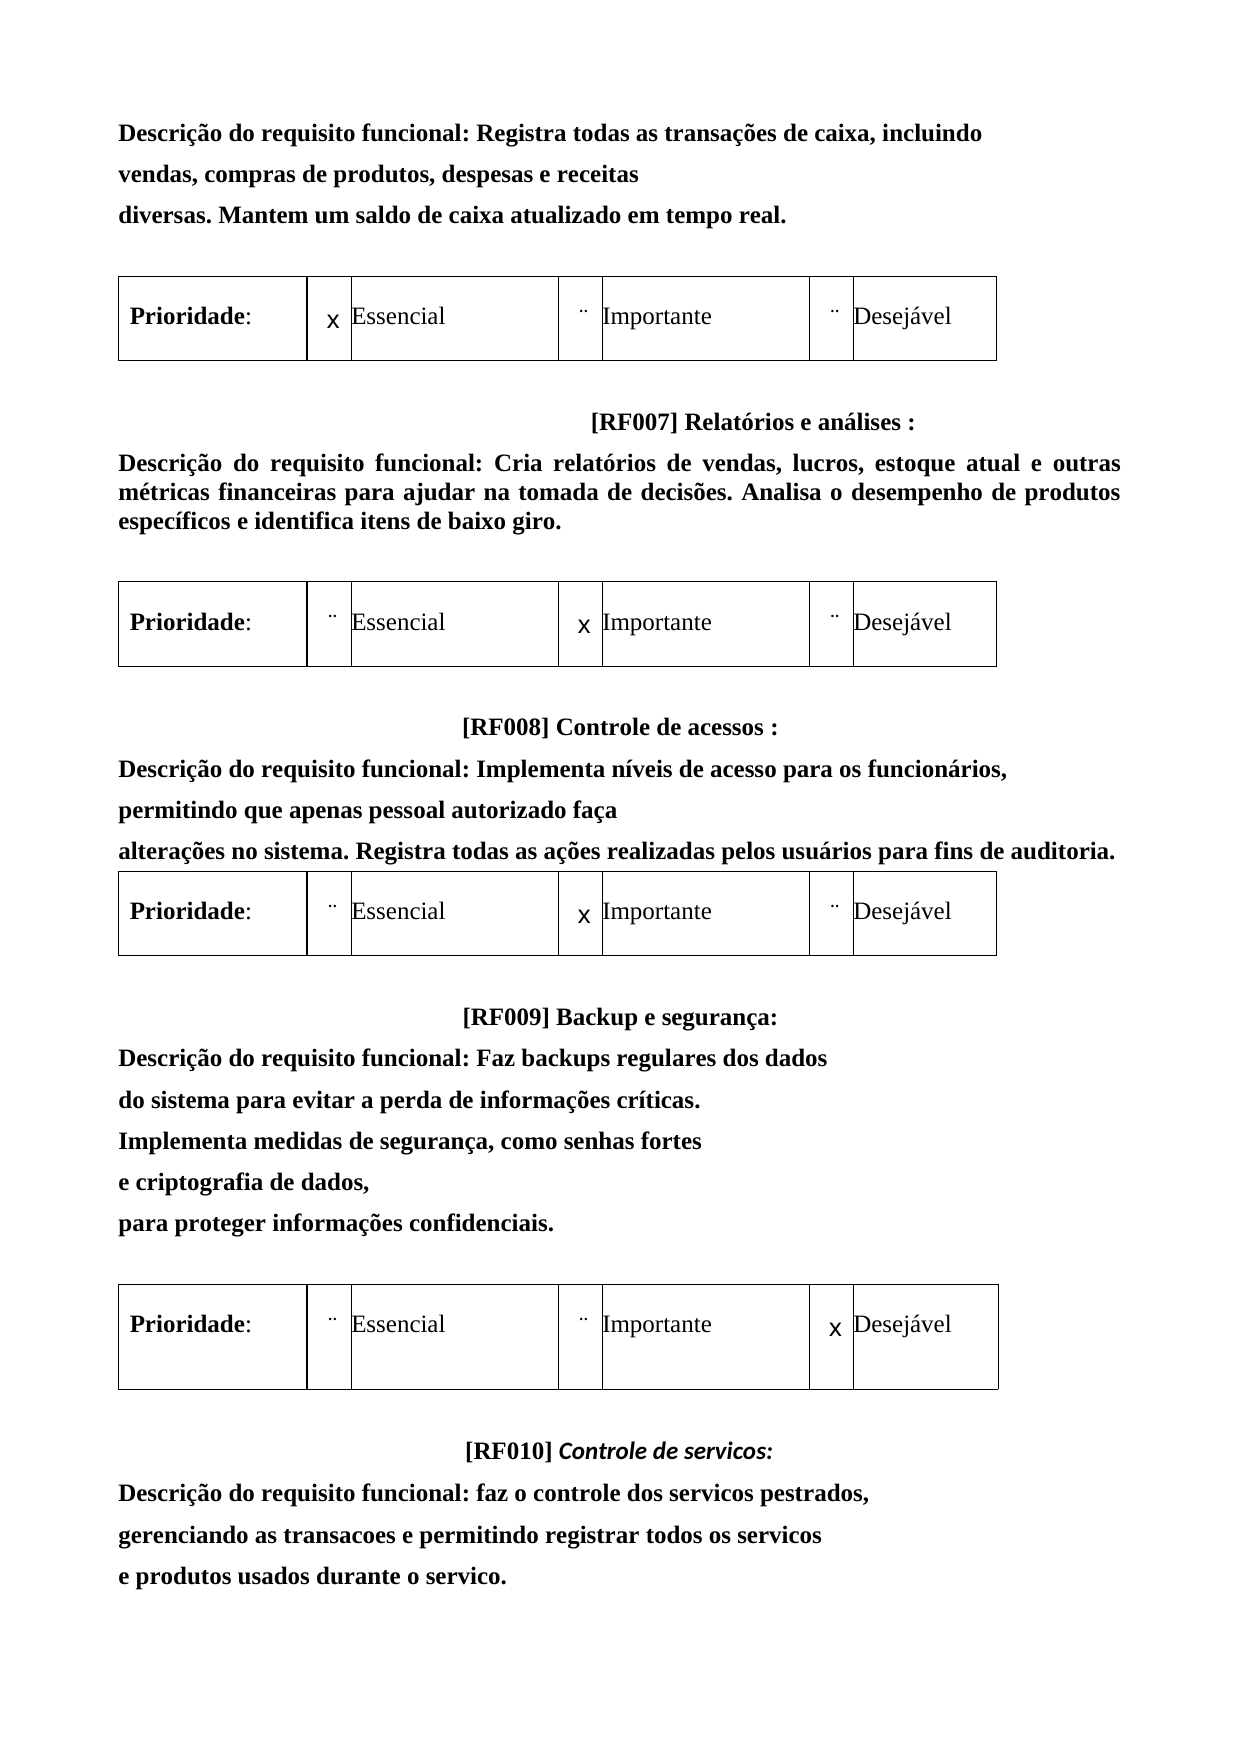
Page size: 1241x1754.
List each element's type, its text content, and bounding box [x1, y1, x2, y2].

text e produtos usados durante o servico. [118, 1561, 1122, 1590]
table_header ¨ [810, 582, 853, 666]
text gerenciando as transacoes e permitindo registrar todos os servicos [118, 1520, 1122, 1548]
text Descrição do requisito funcional: Implementa níveis de acesso para os funcionários, [118, 754, 1122, 782]
table_header x [308, 277, 351, 360]
table_header Desejável [854, 582, 996, 666]
table_header ¨ [559, 277, 602, 360]
table_header Importante [603, 582, 809, 666]
table_header Importante [603, 1285, 809, 1389]
text para proteger informações confidenciais. [118, 1208, 1122, 1237]
table_header Prioridade: [119, 1285, 306, 1389]
table_header Prioridade: [119, 582, 306, 666]
text Descrição do requisito funcional: faz o controle dos servicos pestrados, [118, 1478, 1122, 1507]
text Descrição do requisito funcional: Registra todas as transações de caixa, incluindo [118, 118, 1122, 147]
table_header Essencial [352, 582, 558, 666]
text Descrição do requisito funcional: Faz backups regulares dos dados [118, 1043, 1122, 1072]
table_header ¨ [559, 1285, 602, 1389]
table_header ¨ [810, 872, 853, 955]
text [RF009] Backup e segurança: [118, 1002, 1122, 1031]
table_header x [559, 872, 602, 955]
text e criptografia de dados, [118, 1167, 1122, 1196]
text diversas. Mantem um saldo de caixa atualizado em tempo real. [118, 201, 1122, 229]
text Descrição do requisito funcional: Cria relatórios de vendas, lucros, estoque atual e outras métricas financeiras para ajudar na tomada de decisões. Analisa o desempenho de produtos específicos e identifica itens de baixo giro. [118, 448, 1122, 535]
text alterações no sistema. Registra todas as ações realizadas pelos usuários para fins de auditoria. [118, 836, 1122, 865]
text [RF010] Controle de servicos: [118, 1436, 1122, 1466]
table_header Importante [603, 872, 809, 955]
table_header Essencial [352, 872, 558, 955]
table_header Prioridade: [119, 277, 306, 360]
text [RF007] Relatórios e análises : [118, 407, 1122, 436]
table_header Prioridade: [119, 872, 306, 955]
table_header Desejável [854, 277, 996, 360]
table_header Essencial [352, 277, 558, 360]
table_header Essencial [352, 1285, 558, 1389]
table_header Desejável [854, 872, 996, 955]
table_header x [810, 1285, 853, 1389]
table_header Importante [603, 277, 809, 360]
text Implementa medidas de segurança, como senhas fortes [118, 1126, 1122, 1155]
table_header x [559, 582, 602, 666]
text vendas, compras de produtos, despesas e receitas [118, 159, 1122, 188]
text permitindo que apenas pessoal autorizado faça [118, 795, 1122, 824]
table_header ¨ [810, 277, 853, 360]
table_header ¨ [308, 582, 351, 666]
text [RF008] Controle de acessos : [118, 712, 1122, 741]
text do sistema para evitar a perda de informações críticas. [118, 1085, 1122, 1113]
table_header Desejável [854, 1285, 998, 1389]
table_header ¨ [308, 872, 351, 955]
table_header ¨ [308, 1285, 351, 1389]
